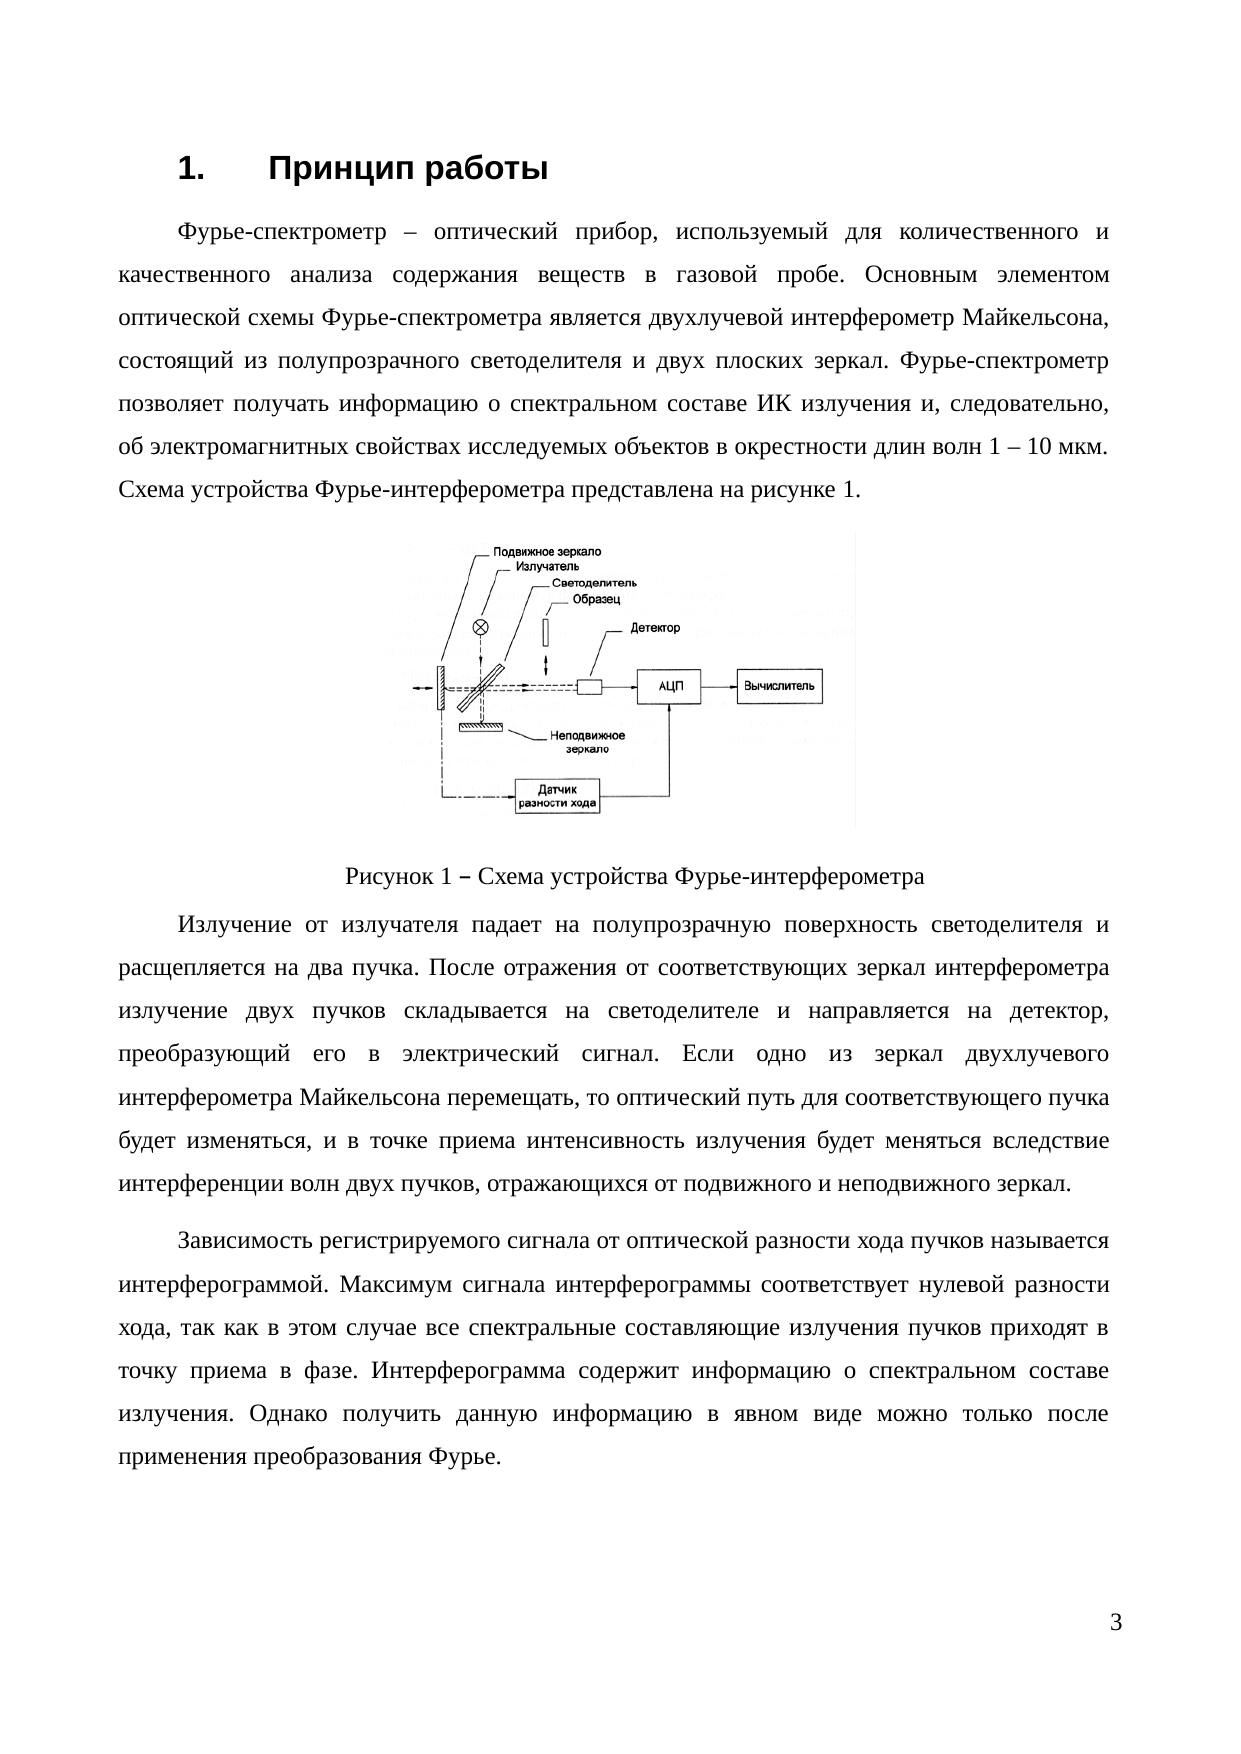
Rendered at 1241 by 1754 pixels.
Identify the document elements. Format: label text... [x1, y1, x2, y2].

text Излучение от излучателя падает на полупрозрачную поверхность светоделителя и расщепляется на два пучка. После отражения от соответствующих зеркал интерферометра излучение двух пучков складывается на светоделителе и направляется на детектор, преобразующий его в электрический сигнал. Если одно из зеркал двухлучевого интерферометра Майкельсона перемещать, то оптический путь для соответствующего пучка будет изменяться, и в точке приема интенсивность излучения будет меняться вследствие интерференции волн двух пучков, отражающихся от подвижного и неподвижного зеркал. [118, 909, 1110, 1197]
subtitle Принцип работы [118, 148, 1122, 186]
text Рисунок 1 – Схема устройства Фурье-интерферометра [118, 858, 1122, 892]
text Фурье-спектрометр – оптический прибор, используемый для количественного и качественного анализа содержания веществ в газовой пробе. Основным элементом оптической схемы Фурье-спектрометра является двухлучевой интерферометр Майкельсона, состоящий из полупрозрачного светоделителя и двух плоских зеркал. Фурье-спектрометр позволяет получать информацию о спектральном составе ИК излучения и, следовательно, об электромагнитных свойствах исследуемых объектов в окрестности длин волн 1 – 10 мкм. Схема устройства Фурье-интерферометра представлена на рисунке 1. [118, 216, 1110, 503]
picture [385, 532, 855, 829]
text Зависимость регистрируемого сигнала от оптической разности хода пучков называется интерферограммой. Максимум сигнала интерферограммы соответствует нулевой разности хода, так как в этом случае все спектральные составляющие излучения пучков приходят в точку приема в фазе. Интерферограмма содержит информацию о спектральном составе излучения. Однако получить данную информацию в явном виде можно только после применения преобразования Фурье. [118, 1226, 1110, 1470]
